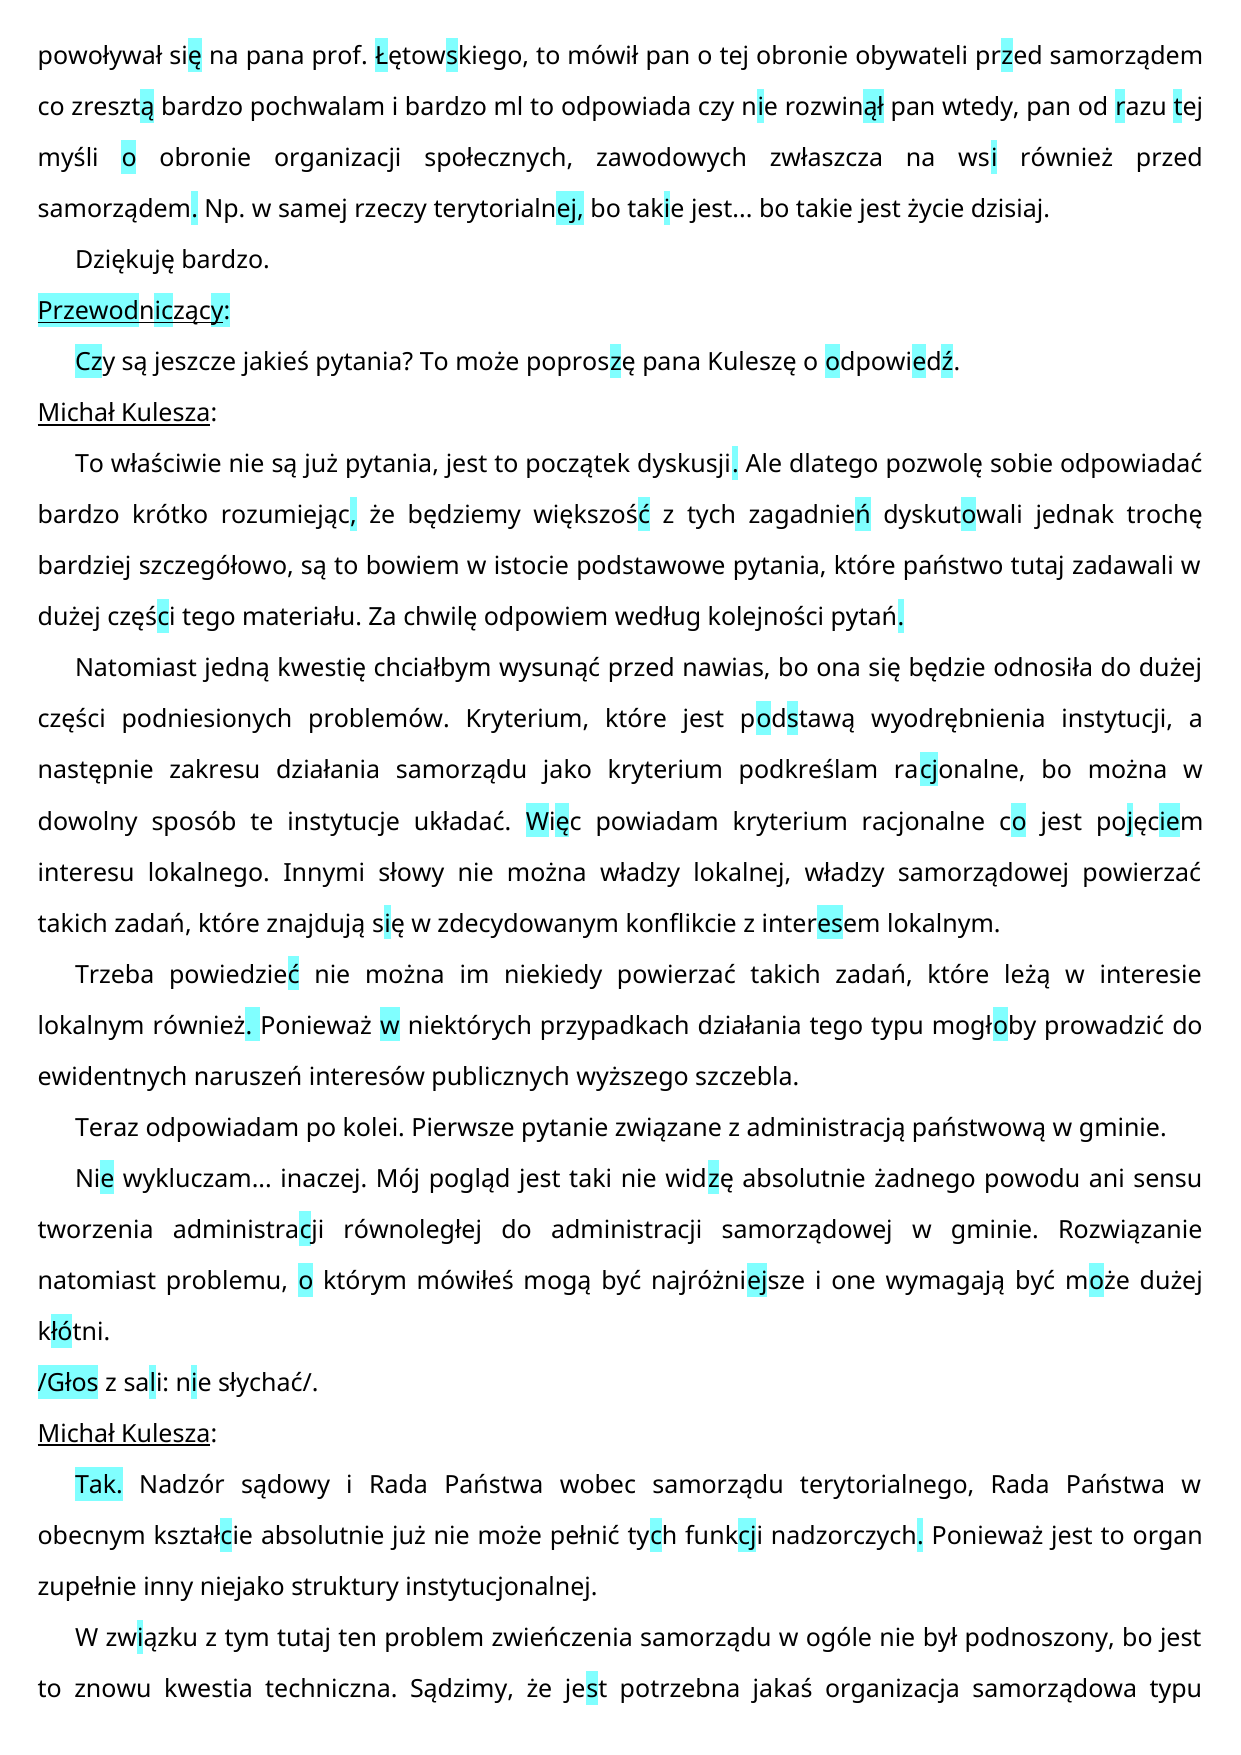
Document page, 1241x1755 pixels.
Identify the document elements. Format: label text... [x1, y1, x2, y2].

text Dziękuję bardzo. [37, 242, 1203, 276]
text /Głos z sali: nie słychać/. [37, 1364, 1203, 1399]
text W związku z tym tutaj ten problem zwieńczenia samorządu w ogóle nie był podnoszony, bo jest to znowu kwestia techniczna. Sądzimy, że jest potrzebna jakaś organizacja samorządowa typu [37, 1620, 1203, 1705]
text Teraz odpowiadam po kolei. Pierwsze pytanie związane z administracją państwową w gminie. [37, 1109, 1203, 1143]
text Michał Kulesza: [37, 395, 1203, 429]
text Michał Kulesza: [37, 1416, 1203, 1450]
text Nie wykluczam... inaczej. Mój pogląd jest taki nie widzę absolutnie żadnego powodu ani sensu tworzenia administracji równoległej do administracji samorządowej w gminie. Rozwiązanie natomiast problemu, o którym mówiłeś mogą być najróżniejsze i one wymagają być może dużej kłótni. [37, 1160, 1203, 1348]
text Przewodniczący: [37, 293, 1203, 327]
text Tak. Nadzór sądowy i Rada Państwa wobec samorządu terytorialnego, Rada Państwa w obecnym kształcie absolutnie już nie może pełnić tych funkcji nadzorczych. Ponieważ jest to organ zupełnie inny niejako struktury instytucjonalnej. [37, 1467, 1203, 1603]
text Natomiast jedną kwestię chciałbym wysunąć przed nawias, bo ona się będzie odnosiła do dużej części podniesionych problemów. Kryterium, które jest podstawą wyodrębnienia instytucji, a następnie zakresu działania samorządu jako kryterium podkreślam racjonalne, bo można w dowolny sposób te instytucje układać. Więc powiadam kryterium racjonalne co jest pojęciem interesu lokalnego. Innymi słowy nie można władzy lokalnej, władzy samorządowej powierzać takich zadań, które znajdują się w zdecydowanym konflikcie z interesem lokalnym. [37, 650, 1203, 939]
text powoływał się na pana prof. Łętowskiego, to mówił pan o tej obronie obywateli przed samorządem co zresztą bardzo pochwalam i bardzo ml to odpowiada czy nie rozwinął pan wtedy, pan od razu tej myśli o obronie organizacji społecznych, zawodowych zwłaszcza na wsi również przed samorządem. Np. w samej rzeczy terytorialnej, bo takie jest... bo takie jest życie dzisiaj. [37, 37, 1203, 225]
text Trzeba powiedzieć nie można im niekiedy powierzać takich zadań, które leżą w interesie lokalnym również. Ponieważ w niektórych przypadkach działania tego typu mogłoby prowadzić do ewidentnych naruszeń interesów publicznych wyższego szczebla. [37, 956, 1203, 1092]
text Czy są jeszcze jakieś pytania? To może poproszę pana Kuleszę o odpowiedź. [37, 344, 1203, 378]
text To właściwie nie są już pytania, jest to początek dyskusji. Ale dlatego pozwolę sobie odpowiadać bardzo krótko rozumiejąc, że będziemy większość z tych zagadnień dyskutowali jednak trochę bardziej szczegółowo, są to bowiem w istocie podstawowe pytania, które państwo tutaj zadawali w dużej części tego materiału. Za chwilę odpowiem według kolejności pytań. [37, 446, 1203, 633]
